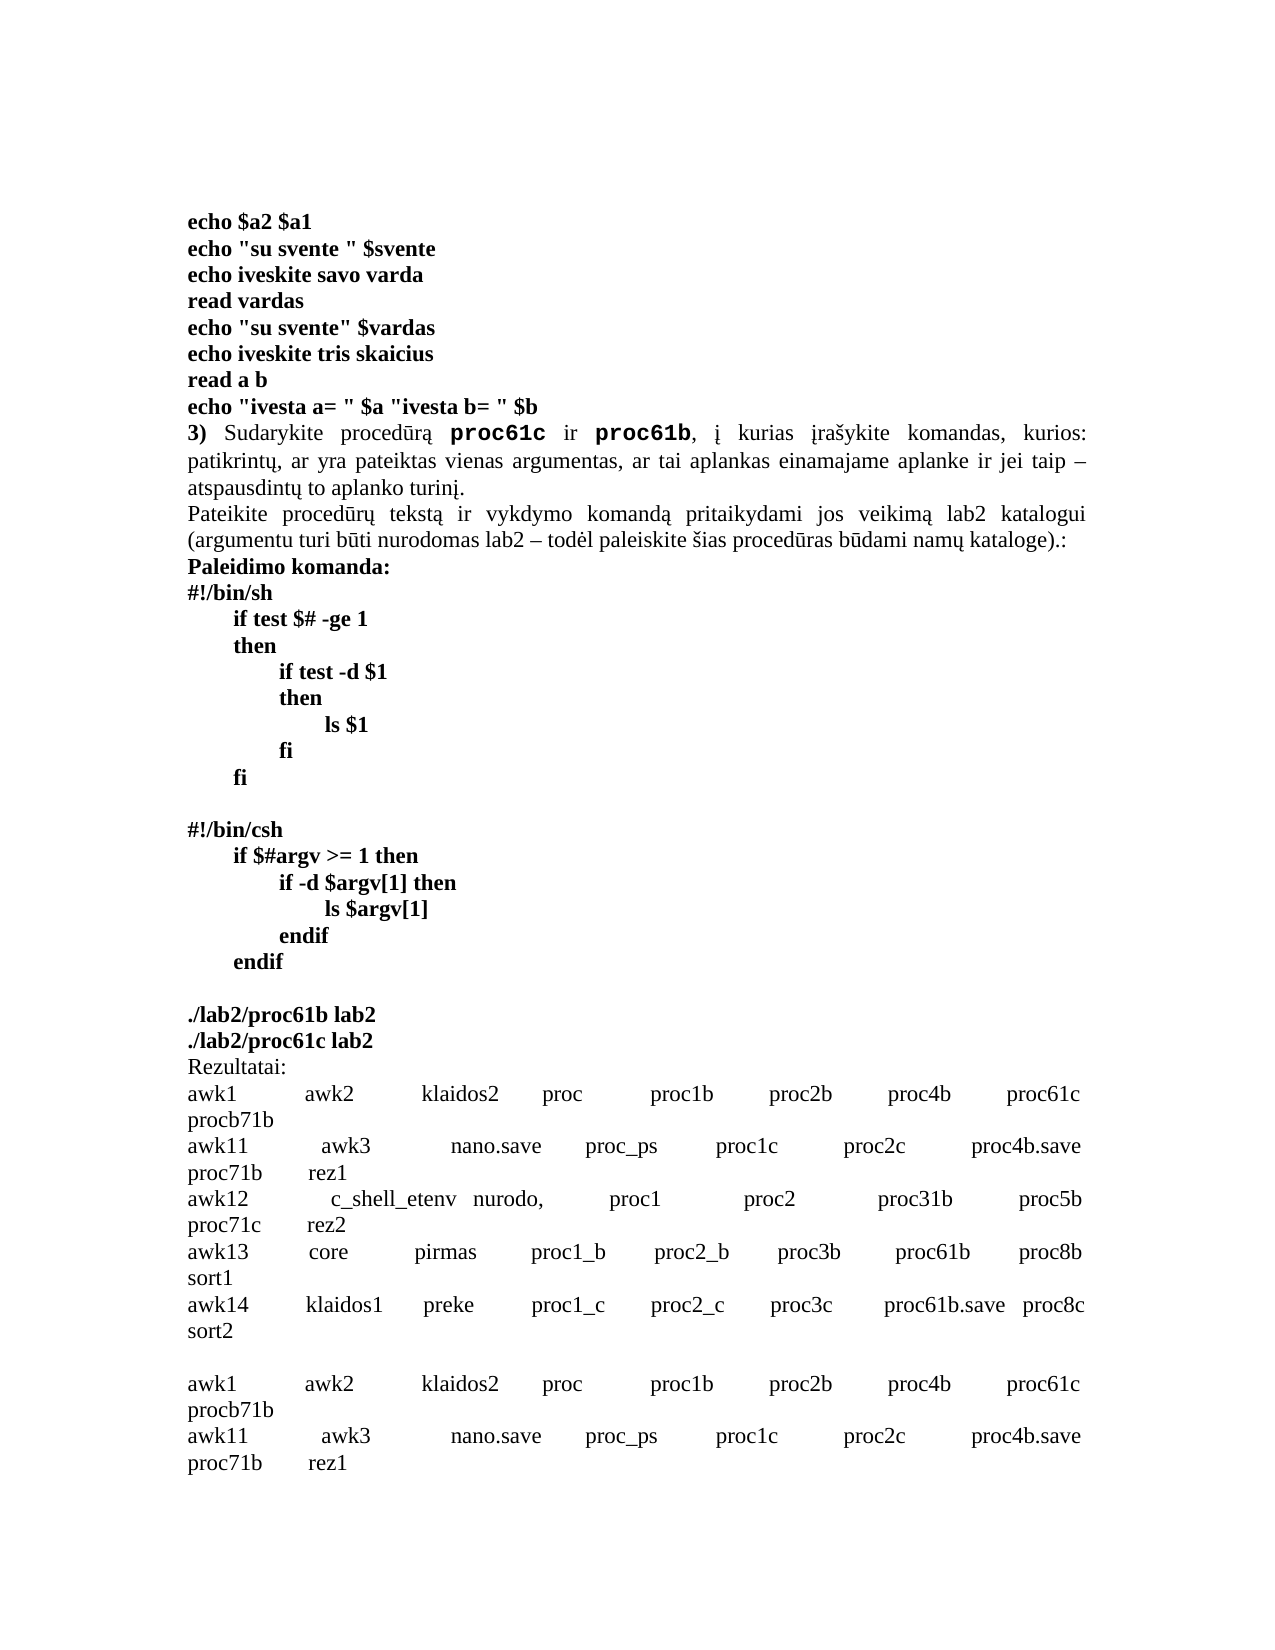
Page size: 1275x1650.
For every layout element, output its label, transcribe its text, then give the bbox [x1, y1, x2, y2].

text awk13 core pirmas proc1_b proc2_b proc3b proc61b proc8b sort1 [187, 1238, 1087, 1291]
text #!/bin/sh [187, 579, 1087, 605]
text echo "su svente" $vardas [187, 314, 1087, 340]
text #!/bin/csh [187, 816, 1087, 843]
text echo $a2 $a1 [187, 208, 1087, 234]
text if test -d $1 [187, 658, 1087, 684]
text Paleidimo komanda: [187, 553, 1087, 579]
text read a b [187, 366, 1087, 393]
text ./lab2/proc61b lab2 [187, 1001, 1087, 1027]
text fi [187, 737, 1087, 763]
text if -d $argv[1] then [187, 869, 1087, 895]
text endif [187, 948, 1087, 974]
text then [187, 684, 1087, 711]
text endif [187, 922, 1087, 948]
text ls $argv[1] [187, 895, 1087, 922]
text awk1 awk2 klaidos2 proc proc1b proc2b proc4b proc61c procb71b [187, 1080, 1087, 1132]
text echo "su svente " $svente [187, 234, 1087, 261]
text ./lab2/proc61c lab2 [187, 1027, 1087, 1053]
text awk11 awk3 nano.save proc_ps proc1c proc2c proc4b.save proc71b rez1 [187, 1132, 1087, 1185]
text ls $1 [187, 711, 1087, 737]
text 3) Sudarykite procedūrą proc61c ir proc61b, į kurias įrašykite komandas, kurios: patikrintų, ar yra pateiktas vienas argumentas, ar tai aplankas einamajame aplanke ir jei taip – atspausdintų to aplanko turinį. [187, 419, 1087, 500]
text read vardas [187, 287, 1087, 314]
text echo "ivesta a= " $a "ivesta b= " $b [187, 393, 1087, 419]
text echo iveskite tris skaicius [187, 340, 1087, 366]
text awk14 klaidos1 preke proc1_c proc2_c proc3c proc61b.save proc8c sort2 [187, 1291, 1087, 1343]
text Rezultatai: [187, 1053, 1087, 1080]
text then [187, 632, 1087, 658]
text awk11 awk3 nano.save proc_ps proc1c proc2c proc4b.save proc71b rez1 [187, 1422, 1087, 1475]
text fi [187, 763, 1087, 790]
text if test $# -ge 1 [187, 605, 1087, 632]
text Pateikite procedūrų tekstą ir vykdymo komandą pritaikydami jos veikimą lab2 katalogui (argumentu turi būti nurodomas lab2 – todėl paleiskite šias procedūras būdami namų kataloge).: [187, 500, 1087, 553]
text echo iveskite savo varda [187, 261, 1087, 287]
text awk1 awk2 klaidos2 proc proc1b proc2b proc4b proc61c procb71b [187, 1370, 1087, 1422]
text if $#argv >= 1 then [187, 843, 1087, 869]
text awk12 c_shell_etenv nurodo, proc1 proc2 proc31b proc5b proc71c rez2 [187, 1185, 1087, 1238]
